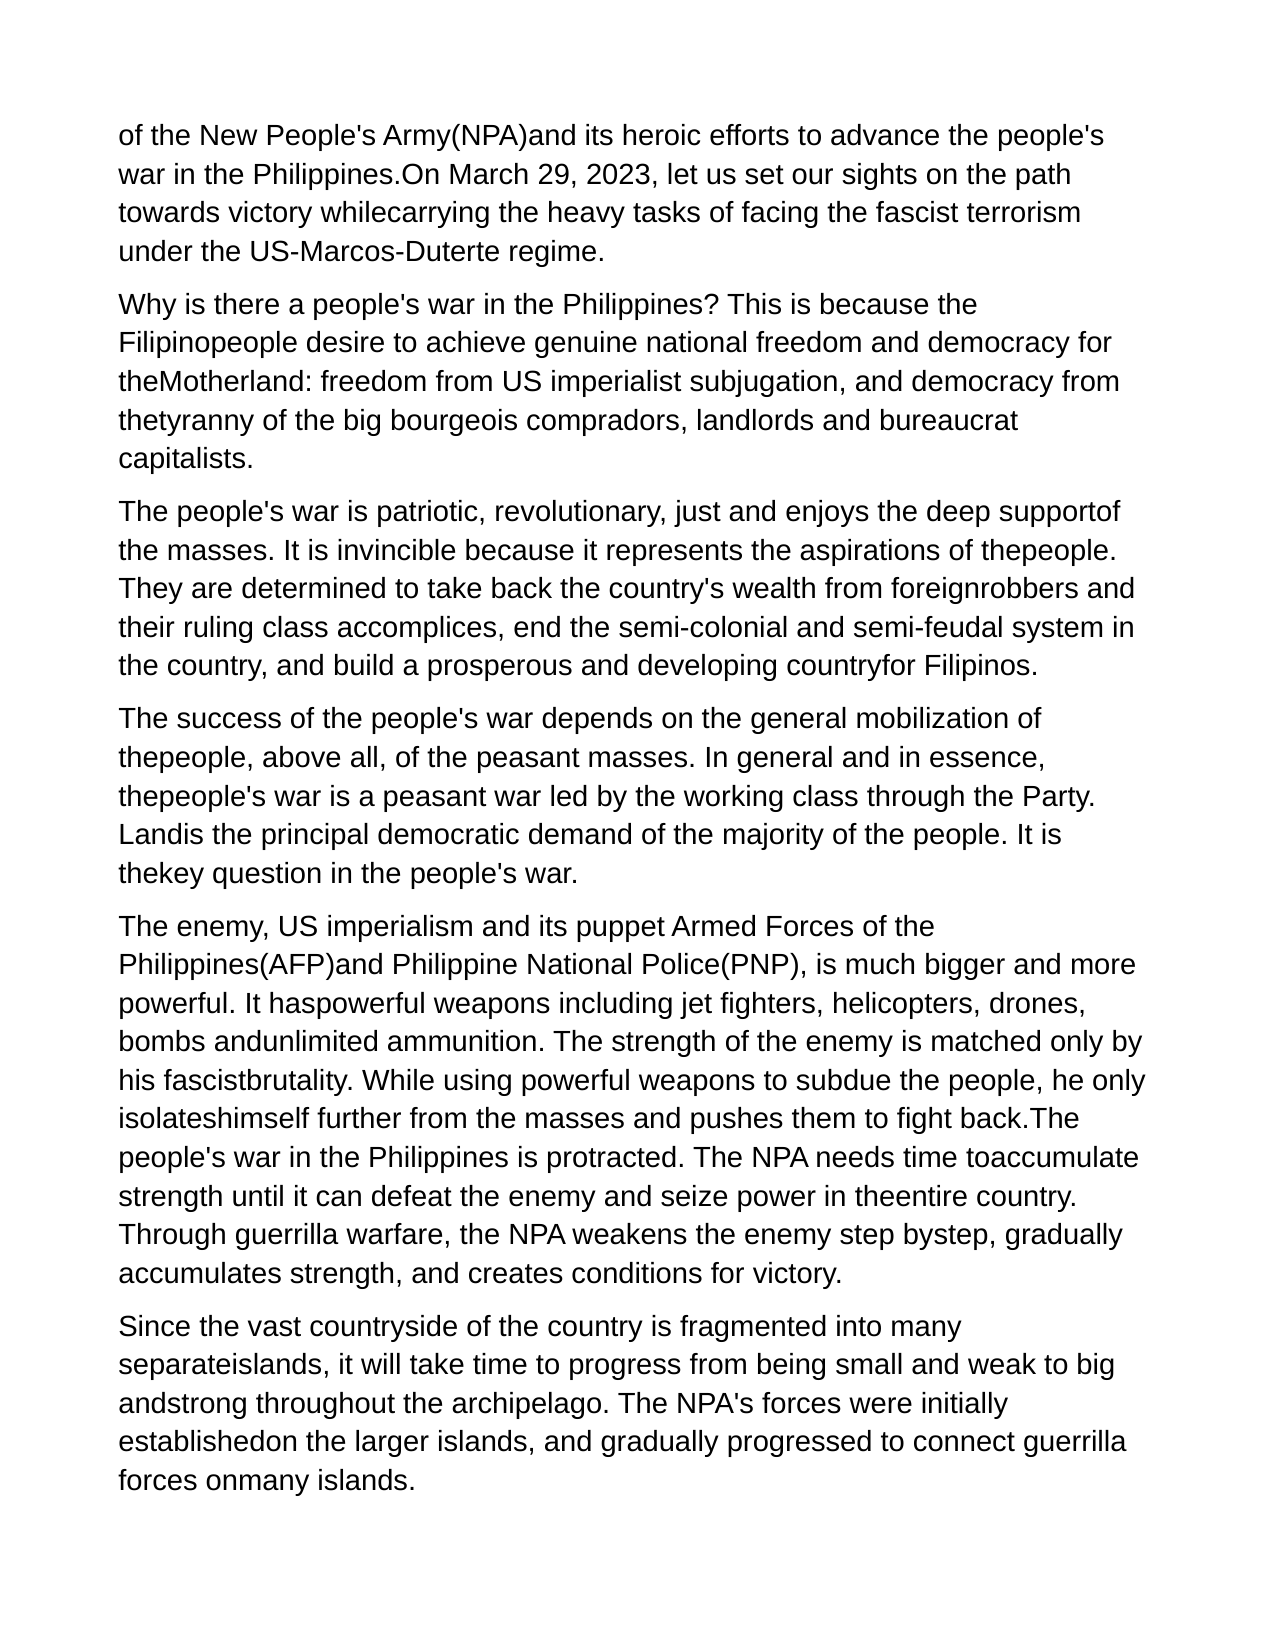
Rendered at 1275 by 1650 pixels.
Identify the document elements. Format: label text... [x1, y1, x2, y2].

text Since the vast countryside of the country is fragmented into many separateislands, it will take time to progress from being small and weak to big andstrong throughout the archipelago. The NPA's forces were initially establishedon the larger islands, and gradually progressed to connect guerrilla forces onmany islands. [118, 1309, 1157, 1496]
text The success of the people's war depends on the general mobilization of thepeople, above all, of the peasant masses. In general and in essence, thepeople's war is a peasant war led by the working class through the Party. Landis the principal democratic demand of the majority of the people. It is thekey question in the people's war. [118, 701, 1157, 889]
text The enemy, US imperialism and its puppet Armed Forces of the Philippines(AFP)and Philippine National Police(PNP), is much bigger and more powerful. It haspowerful weapons including jet fighters, helicopters, drones, bombs andunlimited ammunition. The strength of the enemy is matched only by his fascistbrutality. While using powerful weapons to subdue the people, he only isolateshimself further from the masses and pushes them to fight back.The people's war in the Philippines is protracted. The NPA needs time toaccumulate strength until it can defeat the enemy and seize power in theentire country. Through guerrilla warfare, the NPA weakens the enemy step bystep, gradually accumulates strength, and creates conditions for victory. [118, 909, 1157, 1289]
text The people's war is patriotic, revolutionary, just and enjoys the deep supportof the masses. It is invincible because it represents the aspirations of thepeople. They are determined to take back the country's wealth from foreignrobbers and their ruling class accomplices, end the semi-colonial and semi-feudal system in the country, and build a prosperous and developing countryfor Filipinos. [118, 494, 1157, 682]
text Why is there a people's war in the Philippines? This is because the Filipinopeople desire to achieve genuine national freedom and democracy for theMotherland: freedom from US imperialist subjugation, and democracy from thetyranny of the big bourgeois compradors, landlords and bureaucrat capitalists. [118, 287, 1157, 474]
text of the New People's Army(NPA)and its heroic efforts to advance the people's war in the Philippines.On March 29, 2023, let us set our sights on the path towards victory whilecarrying the heavy tasks of facing the fascist terrorism under the US-Marcos-Duterte regime. [118, 118, 1157, 267]
